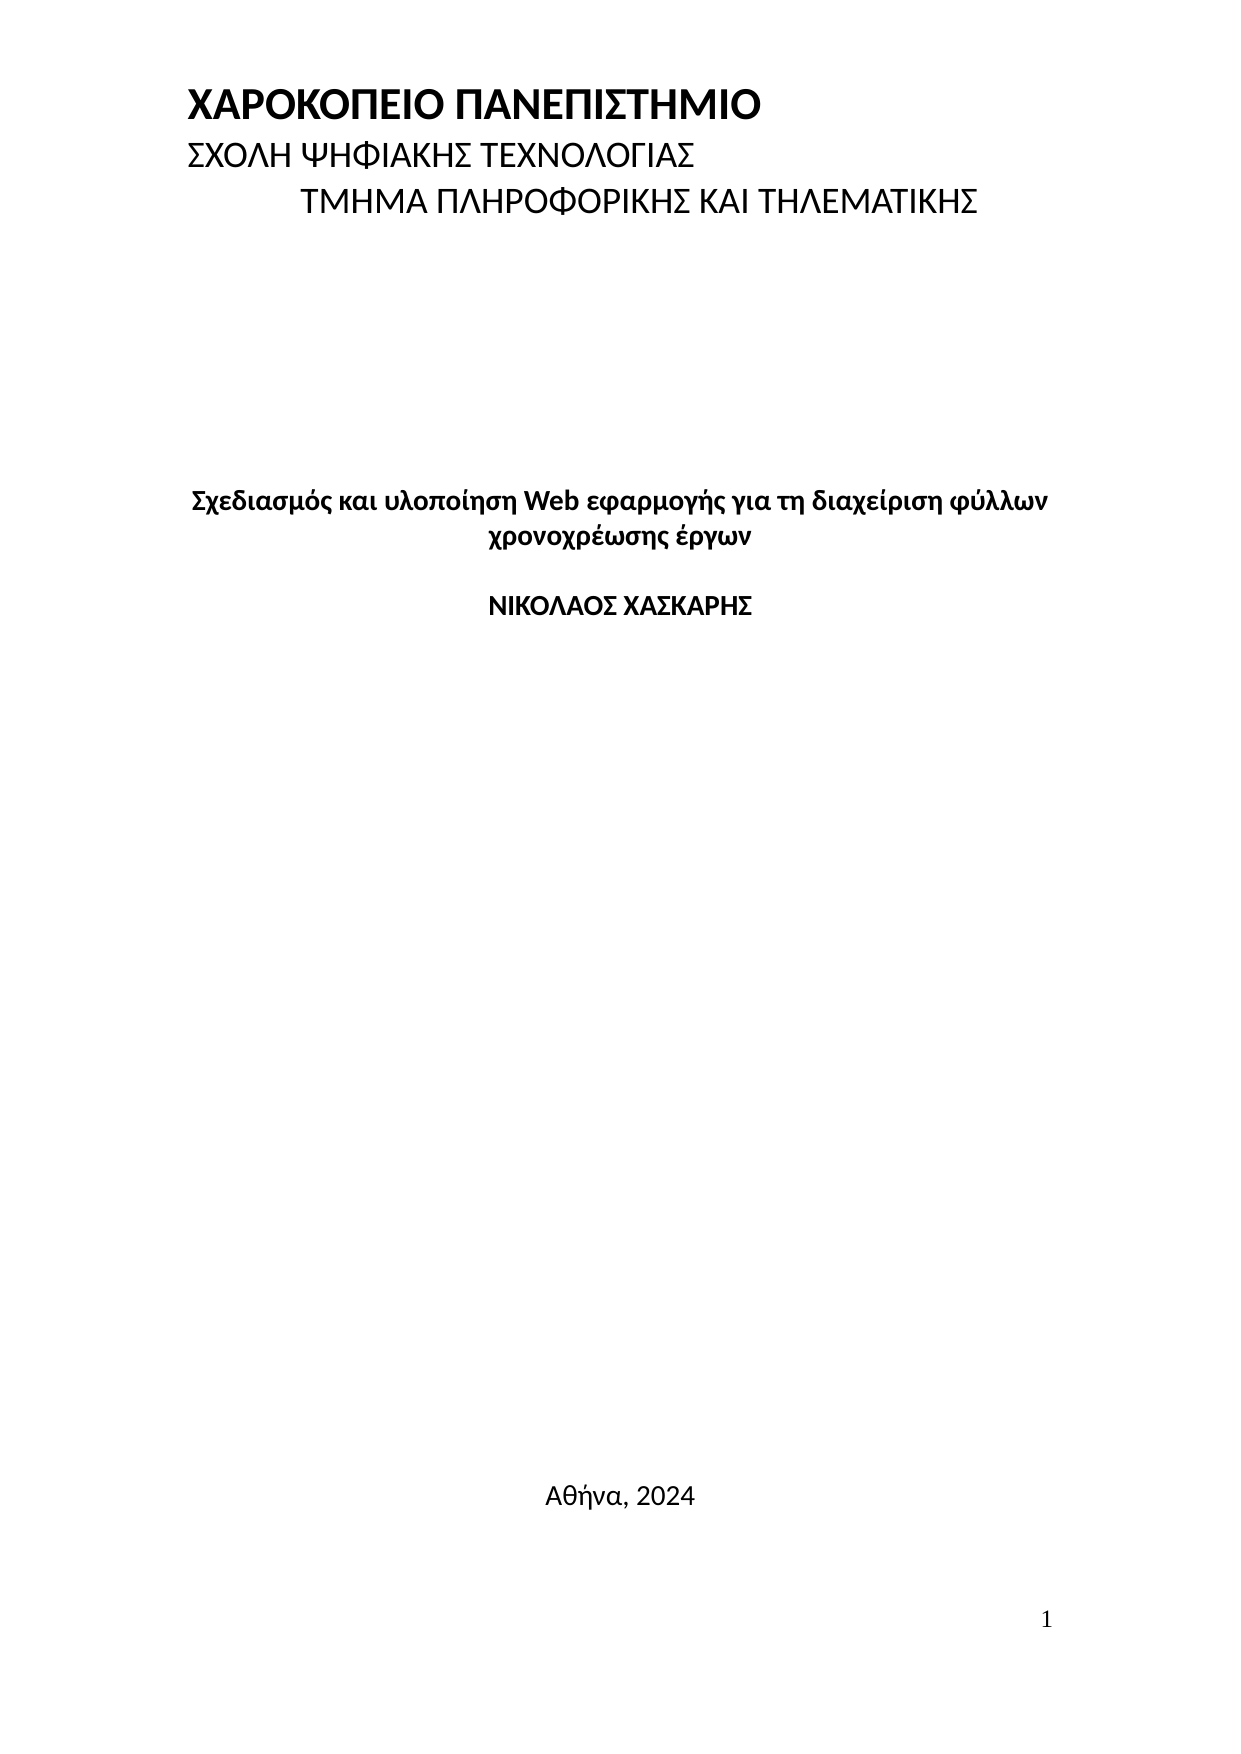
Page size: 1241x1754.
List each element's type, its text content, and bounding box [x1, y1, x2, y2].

text Αθήνα, 2024 [187, 1477, 1053, 1513]
text ΝΙΚΟΛΑΟΣ ΧΑΣΚΑΡΗΣ [187, 587, 1053, 623]
text ΤΜΗΜΑ ΠΛΗΡΟΦΟΡΙΚΗΣ ΚΑΙ ΤΗΛΕΜΑΤΙΚΗΣ [187, 177, 1053, 223]
text Σχεδιασμός και υλοποίηση Web εφαρμογής για τη διαχείριση φύλλων χρονοχρέωσης έργων [187, 482, 1053, 553]
text ΣΧΟΛΗ ΨΗΦΙΑΚΗΣ ΤΕΧΝΟΛΟΓΙΑΣ [187, 131, 1053, 177]
text ΧΑΡΟΚΟΠΕΙΟ ΠΑΝΕΠΙΣΤΗΜΙΟ [187, 75, 1053, 131]
